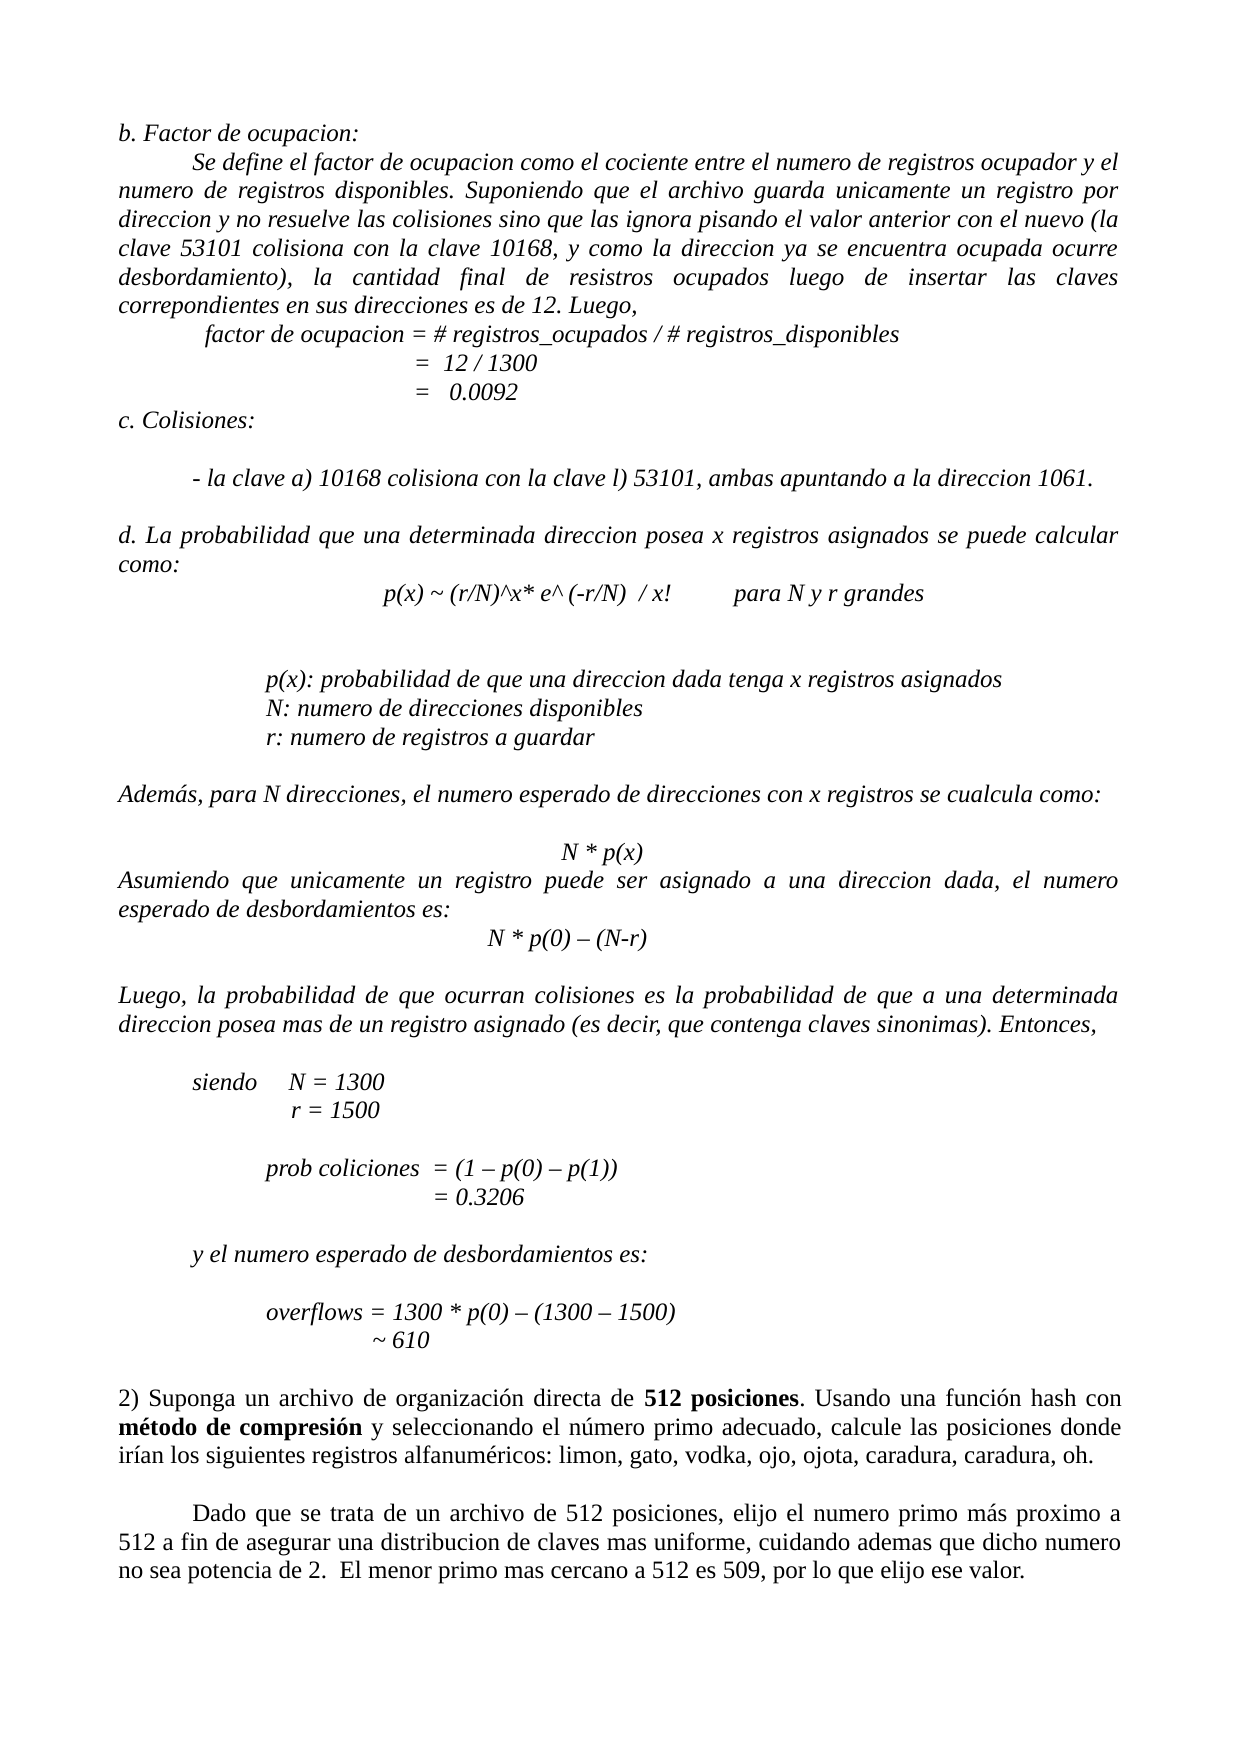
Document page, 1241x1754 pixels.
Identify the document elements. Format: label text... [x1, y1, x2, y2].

text r = 1500 [118, 1096, 1122, 1124]
text = 0.0092 [118, 377, 1122, 406]
text N * p(0) – (N-r) [118, 923, 1122, 952]
text d. La probabilidad que una determinada direccion posea x registros asignados se puede calcular como: [118, 521, 1122, 578]
text siendo N = 1300 [118, 1067, 1122, 1096]
text y el numero esperado de desbordamientos es: [118, 1239, 1122, 1268]
text p(x) ~ (r/N)^x* e^ (-r/N) / x! para N y r grandes [118, 578, 1122, 607]
text r: numero de registros a guardar [118, 722, 1122, 751]
text = 12 / 1300 [118, 348, 1122, 377]
text c. Colisiones: [118, 406, 1122, 434]
text b. Factor de ocupacion: [118, 118, 1122, 147]
text 2) Suponga un archivo de organización directa de 512 posiciones. Usando una función hash con método de compresión y seleccionando el número primo adecuado, calcule las posiciones donde irían los siguientes registros alfanuméricos: limon, gato, vodka, ojo, ojota, caradura, caradura, oh. [118, 1383, 1122, 1469]
text p(x): probabilidad de que una direccion dada tenga x registros asignados [118, 664, 1122, 693]
text N: numero de direcciones disponibles [118, 693, 1122, 722]
text = 0.3206 [118, 1182, 1122, 1211]
text - la clave a) 10168 colisiona con la clave l) 53101, ambas apuntando a la direccion 1061. [118, 463, 1122, 492]
text ~ 610 [118, 1326, 1122, 1354]
text N * p(x) [118, 837, 1122, 866]
text Se define el factor de ocupacion como el cociente entre el numero de registros ocupador y el numero de registros disponibles. Suponiendo que el archivo guarda unicamente un registro por direccion y no resuelve las colisiones sino que las ignora pisando el valor anterior con el nuevo (la clave 53101 colisiona con la clave 10168, y como la direccion ya se encuentra ocupada ocurre desbordamiento), la cantidad final de resistros ocupados luego de insertar las claves correpondientes en sus direcciones es de 12. Luego, [118, 147, 1122, 319]
text factor de ocupacion = # registros_ocupados / # registros_disponibles [118, 319, 1122, 348]
text prob coliciones = (1 – p(0) – p(1)) [118, 1153, 1122, 1182]
text Además, para N direcciones, el numero esperado de direcciones con x registros se cualcula como: [118, 779, 1122, 808]
text Asumiendo que unicamente un registro puede ser asignado a una direccion dada, el numero esperado de desbordamientos es: [118, 866, 1122, 923]
text Luego, la probabilidad de que ocurran colisiones es la probabilidad de que a una determinada direccion posea mas de un registro asignado (es decir, que contenga claves sinonimas). Entonces, [118, 981, 1122, 1038]
text Dado que se trata de un archivo de 512 posiciones, elijo el numero primo más proximo a 512 a fin de asegurar una distribucion de claves mas uniforme, cuidando ademas que dicho numero no sea potencia de 2. El menor primo mas cercano a 512 es 509, por lo que elijo ese valor. [118, 1498, 1122, 1584]
text overflows = 1300 * p(0) – (1300 – 1500) [118, 1297, 1122, 1326]
